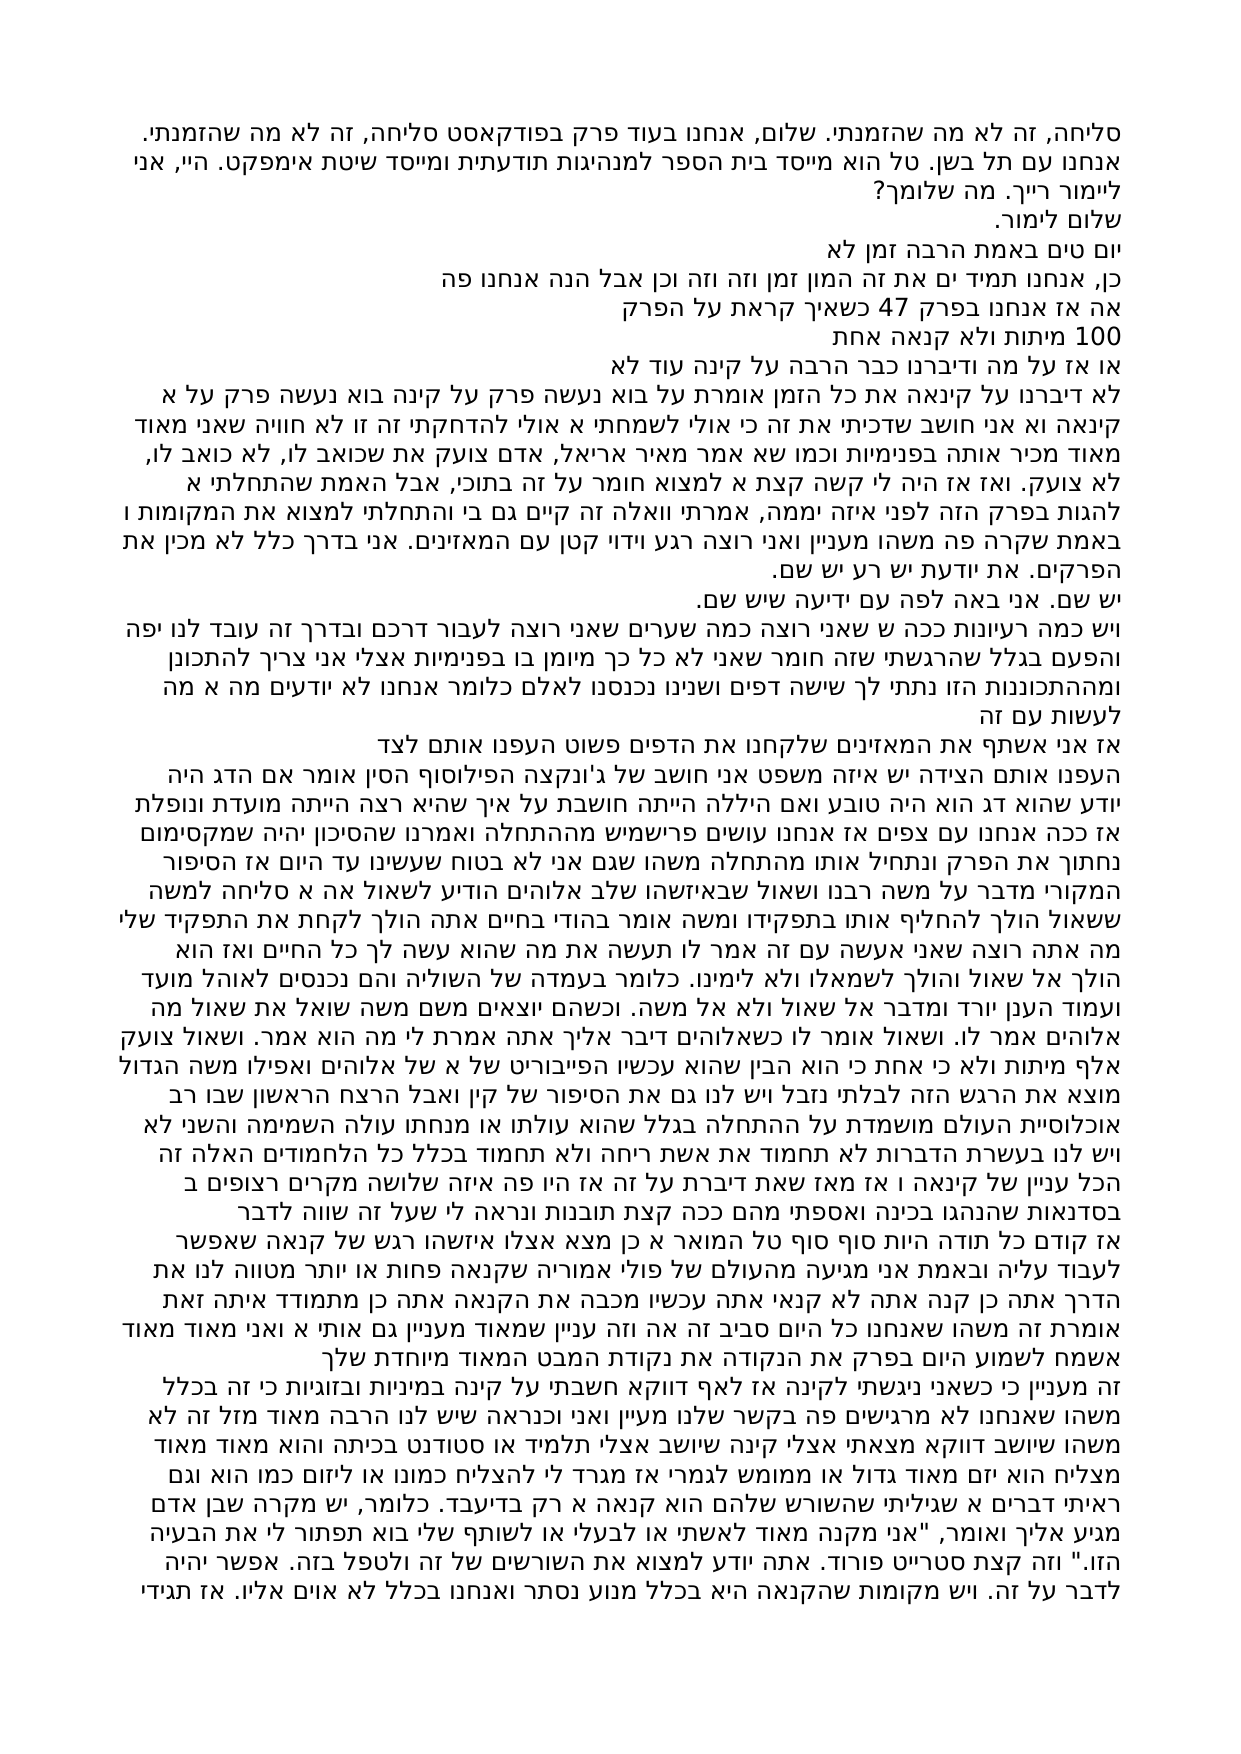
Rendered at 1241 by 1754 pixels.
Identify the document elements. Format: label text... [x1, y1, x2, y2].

text העפנו אותם הצידה יש איזה משפט אני חושב של ג'ונקצה הפילוסוף הסין אומר אם הדג היה יודע שהוא דג הוא היה טובע ואם היללה הייתה חושבת על איך שהיא רצה הייתה מועדת ונופלת אז ככה אנחנו עם צפים אז אנחנו עושים פרישמיש מההתחלה ואמרנו שהסיכון יהיה שמקסימום נחתוך את הפרק ונתחיל אותו מהתחלה משהו שגם אני לא בטוח שעשינו עד היום אז הסיפור המקורי מדבר על משה רבנו ושאול שבאיזשהו שלב אלוהים הודיע לשאול אה א סליחה למשה ששאול הולך להחליף אותו בתפקידו ומשה אומר בהודי בחיים אתה הולך לקחת את התפקיד שלי מה אתה רוצה שאני אעשה עם זה אמר לו תעשה את מה שהוא עשה לך כל החיים ואז הוא הולך אל שאול והולך לשמאלו ולא לימינו. כלומר בעמדה של השוליה והם נכנסים לאוהל מועד ועמוד הענן יורד ומדבר אל שאול ולא אל משה. וכשהם יוצאים משם משה שואל את שאול מה אלוהים אמר לו. ושאול אומר לו כשאלוהים דיבר אליך אתה אמרת לי מה הוא אמר. ושאול צועק אלף מיתות ולא כי אחת כי הוא הבין שהוא עכשיו הפייבוריט של א של אלוהים ואפילו משה הגדול מוצא את הרגש הזה לבלתי נזבל ויש לנו גם את הסיפור של קין ואבל הרצח הראשון שבו רב אוכלוסיית העולם מושמדת על ההתחלה בגלל שהוא עולתו או מנחתו עולה השמימה והשני לא ויש לנו בעשרת הדברות לא תחמוד את אשת ריחה ולא תחמוד בכלל כל הלחמודים האלה זה הכל עניין של קינאה ו אז מאז שאת דיברת על זה אז היו פה איזה שלושה מקרים רצופים ב בסדנאות שהנהגו בכינה ואספתי מהם ככה קצת תובנות ונראה לי שעל זה שווה לדבר [118, 760, 1122, 1226]
text ויש כמה רעיונות ככה ש שאני רוצה כמה שערים שאני רוצה לעבור דרכם ובדרך זה עובד לנו יפה והפעם בגלל שהרגשתי שזה חומר שאני לא כל כך מיומן בו בפנימיות אצלי אני צריך להתכונן ומההתכוננות הזו נתתי לך שישה דפים ושנינו נכנסנו לאלם כלומר אנחנו לא יודעים מה א מה לעשות עם זה [118, 614, 1122, 731]
text אז אני אשתף את המאזינים שלקחנו את הדפים פשוט העפנו אותם לצד [118, 731, 1122, 760]
text סליחה, זה לא מה שהזמנתי. שלום, אנחנו בעוד פרק בפודקאסט סליחה, זה לא מה שהזמנתי. אנחנו עם תל בשן. טל הוא מייסד בית הספר למנהיגות תודעתית ומייסד שיטת אימפקט. היי, אני ליימור רייך. מה שלומך? [118, 118, 1122, 206]
text שלום לימור. [118, 206, 1122, 235]
text אז קודם כל תודה היות סוף סוף טל המואר א כן מצא אצלו איזשהו רגש של קנאה שאפשר לעבוד עליה ובאמת אני מגיעה מהעולם של פולי אמוריה שקנאה פחות או יותר מטווה לנו את הדרך אתה כן קנה אתה לא קנאי אתה עכשיו מכבה את הקנאה אתה כן מתמודד איתה זאת אומרת זה משהו שאנחנו כל היום סביב זה אה וזה עניין שמאוד מעניין גם אותי א ואני מאוד מאוד אשמח לשמוע היום בפרק את הנקודה את נקודת המבט המאוד מיוחדת שלך [118, 1226, 1122, 1372]
text כן, אנחנו תמיד ים את זה המון זמן וזה וזה וכן אבל הנה אנחנו פה [118, 264, 1122, 293]
text לא דיברנו על קינאה את כל הזמן אומרת על בוא נעשה פרק על קינה בוא נעשה פרק על א קינאה וא אני חושב שדכיתי את זה כי אולי לשמחתי א אולי להדחקתי זה זו לא חוויה שאני מאוד מאוד מכיר אותה בפנימיות וכמו שא אמר מאיר אריאל, אדם צועק את שכואב לו, לא כואב לו, לא צועק. ואז אז היה לי קשה קצת א למצוא חומר על זה בתוכי, אבל האמת שהתחלתי א להגות בפרק הזה לפני איזה יממה, אמרתי וואלה זה קיים גם בי והתחלתי למצוא את המקומות ו באמת שקרה פה משהו מעניין ואני רוצה רגע וידוי קטן עם המאזינים. אני בדרך כלל לא מכין את הפרקים. את יודעת יש רע יש שם. [118, 381, 1122, 585]
text אה אז אנחנו בפרק 47 כשאיך קראת על הפרק [118, 293, 1122, 322]
text יש שם. אני באה לפה עם ידיעה שיש שם. [118, 585, 1122, 614]
text 100 מיתות ולא קנאה אחת [118, 322, 1122, 351]
text או אז על מה ודיברנו כבר הרבה על קינה עוד לא [118, 351, 1122, 381]
text יום טים באמת הרבה זמן לא [118, 235, 1122, 264]
text זה מעניין כי כשאני ניגשתי לקינה אז לאף דווקא חשבתי על קינה במיניות ובזוגיות כי זה בכלל משהו שאנחנו לא מרגישים פה בקשר שלנו מעיין ואני וכנראה שיש לנו הרבה מאוד מזל זה לא משהו שיושב דווקא מצאתי אצלי קינה שיושב אצלי תלמיד או סטודנט בכיתה והוא מאוד מאוד מצליח הוא יזם מאוד גדול או ממומש לגמרי אז מגרד לי להצליח כמונו או ליזום כמו הוא וגם ראיתי דברים א שגיליתי שהשורש שלהם הוא קנאה א רק בדיעבד. כלומר, יש מקרה שבן אדם מגיע אליך ואומר, "אני מקנה מאוד לאשתי או לבעלי או לשותף שלי בוא תפתור לי את הבעיה הזו." וזה קצת סטרייט פורוד. אתה יודע למצוא את השורשים של זה ולטפל בזה. אפשר יהיה לדבר על זה. ויש מקומות שהקנאה היא בכלל מנוע נסתר ואנחנו בכלל לא אוים אליו. אז תגידי [118, 1372, 1122, 1606]
